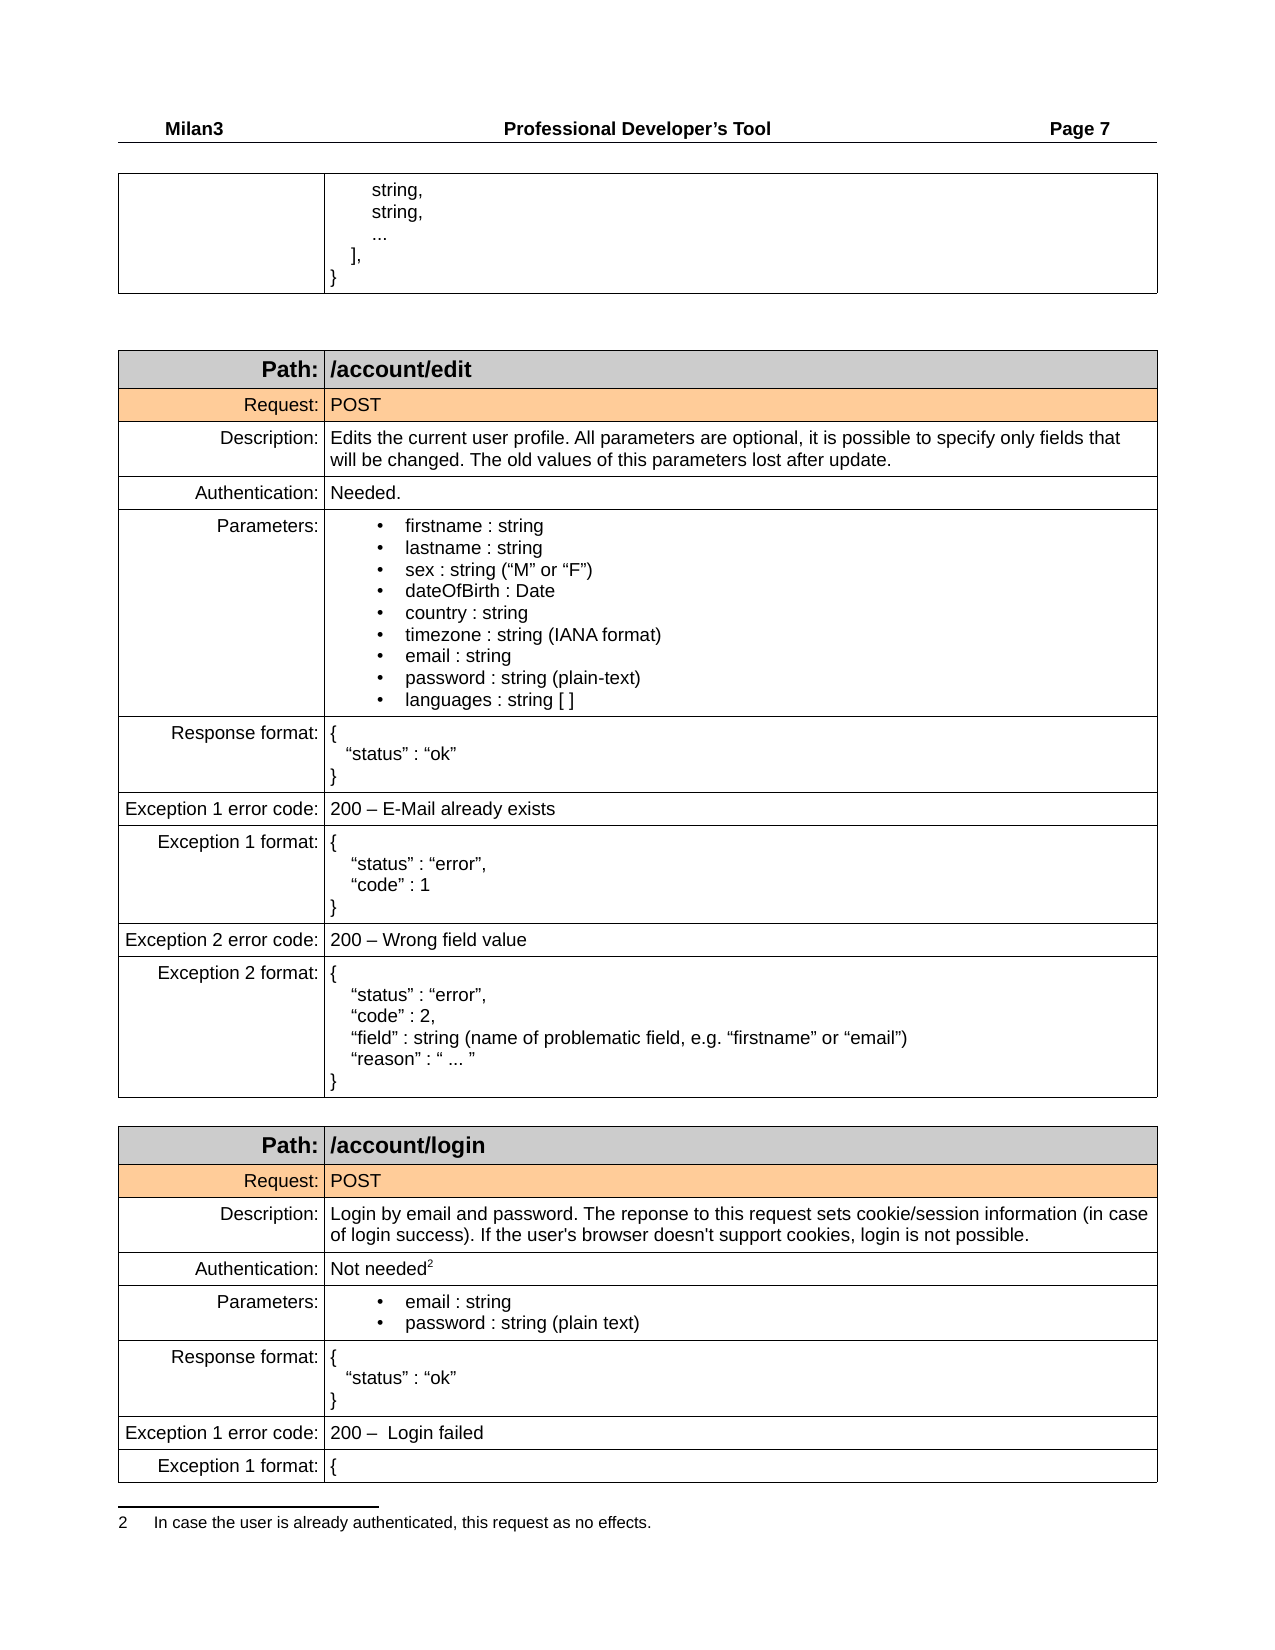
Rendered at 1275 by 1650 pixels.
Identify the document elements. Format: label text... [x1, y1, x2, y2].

table_cell Exception 1 error code: [119, 1417, 324, 1449]
table_cell Needed. [325, 477, 1157, 509]
table_cell 200 – Wrong field value [325, 924, 1157, 956]
table_cell Exception 1 format: [119, 1450, 324, 1482]
table_cell { “status” : “ok” } [325, 717, 1157, 792]
table_cell Authentication: [119, 477, 324, 509]
table_cell POST [325, 1165, 1157, 1197]
table_cell { “status” : “error”, “code” : 1 } [325, 826, 1157, 923]
table_header /account/login [325, 1127, 1157, 1164]
table_cell email : string password : string (plain text) [325, 1286, 1157, 1339]
table_cell Request: [119, 389, 324, 421]
table_header Path: [119, 351, 324, 388]
table_cell { “status” : “error”, “code” : 2, “field” : string (name of problematic field, e.g. “firstname” or “email”) “reason” : “ ... ” } [325, 957, 1157, 1097]
table_cell POST [325, 389, 1157, 421]
table_cell { “status” : “ok” } [325, 1341, 1157, 1416]
table_cell Exception 2 format: [119, 957, 324, 1097]
table_cell Response format: [119, 717, 324, 792]
table_cell Parameters: [119, 510, 324, 716]
table_cell 200 – E-Mail already exists [325, 793, 1157, 825]
table_cell Login by email and password. The reponse to this request sets cookie/session information (in case of login success). If the user's browser doesn't support cookies, login is not possible. [325, 1198, 1157, 1252]
table_cell Response format: [119, 1341, 324, 1416]
table_cell Exception 1 error code: [119, 793, 324, 825]
table_cell Exception 2 error code: [119, 924, 324, 956]
table_cell Edits the current user profile. All parameters are optional, it is possible to specify only fields that will be changed. The old values of this parameters lost after update. [325, 422, 1157, 476]
table_cell Not needed [325, 1253, 1157, 1285]
table_header Path: [119, 1127, 324, 1164]
table_cell Request: [119, 1165, 324, 1197]
table_cell firstname : string lastname : string sex : string (“M” or “F”) dateOfBirth : Date country : string timezone : string (IANA format) email : string password : string (plain-text) languages : string [ ] [325, 510, 1157, 716]
table_cell string, string, ... ], } [325, 174, 1157, 293]
table_cell [119, 174, 324, 293]
table_cell { [325, 1450, 1157, 1482]
table_header /account/edit [325, 351, 1157, 388]
table_cell Parameters: [119, 1286, 324, 1339]
table_cell Description: [119, 422, 324, 476]
table_cell 200 – Login failed [325, 1417, 1157, 1449]
table_cell Authentication: [119, 1253, 324, 1285]
table_cell Description: [119, 1198, 324, 1252]
table_cell Exception 1 format: [119, 826, 324, 923]
